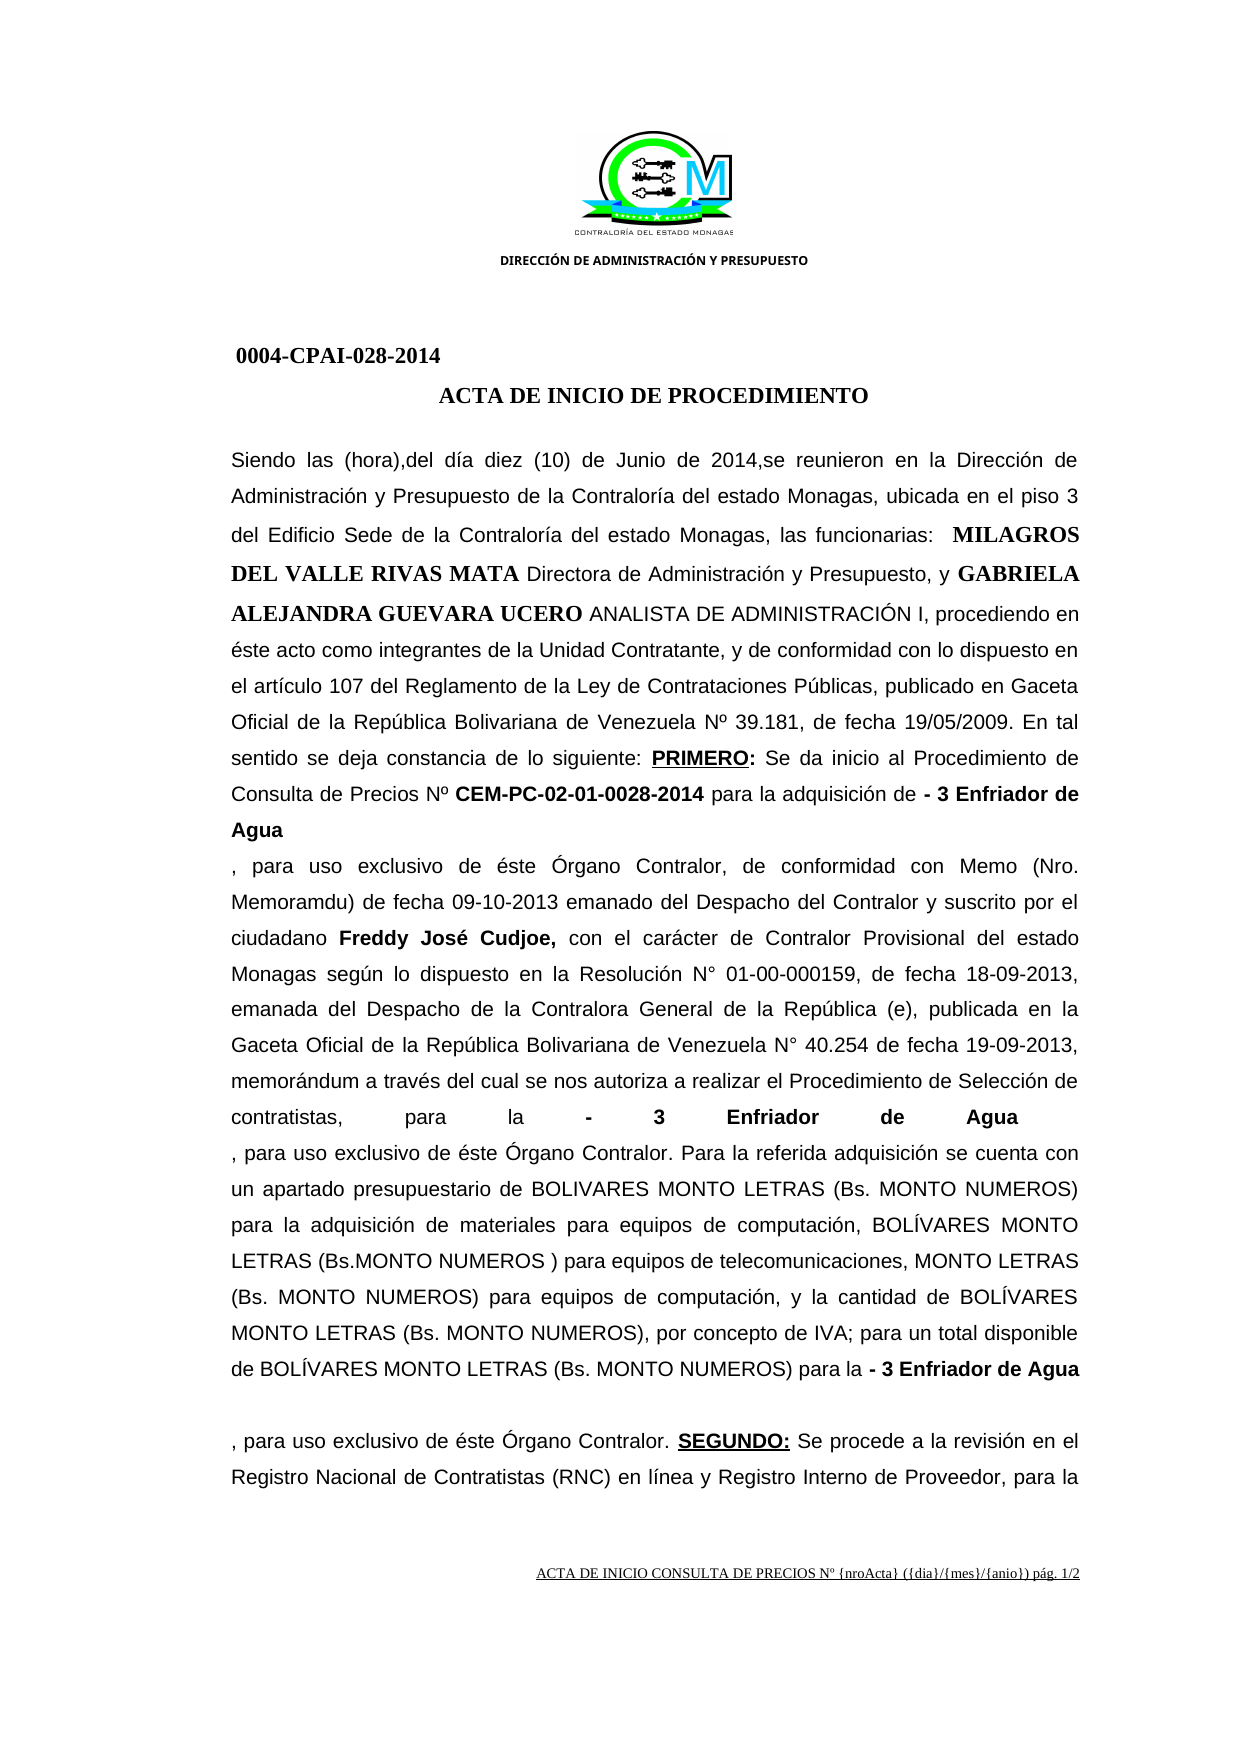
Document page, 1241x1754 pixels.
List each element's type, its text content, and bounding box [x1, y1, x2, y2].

text Siendo las (hora),del día diez (10) de Junio de 2014,se reunieron en la Dirección de Administración y Presupuesto de la Contraloría del estado Monagas, ubicada en el piso 3 del Edificio Sede de la Contraloría del estado Monagas, las funcionarias: MILAGROS DEL VALLE RIVAS MATA Directora de Administración y Presupuesto, y GABRIELA ALEJANDRA GUEVARA UCERO ANALISTA DE ADMINISTRACIÓN I, procediendo en éste acto como integrantes de la Unidad Contratante, y de conformidad con lo dispuesto en el artículo 107 del Reglamento de la Ley de Contrataciones Públicas, publicado en Gaceta Oficial de la República Bolivariana de Venezuela Nº 39.181, de fecha 19/05/2009. En tal sentido se deja constancia de lo siguiente: PRIMERO: Se da inicio al Procedimiento de Consulta de Precios Nº CEM-PC-02-01-0028-2014 para la adquisición de - 3 Enfriador de Agua , para uso exclusivo de éste Órgano Contralor, de conformidad con Memo (Nro. Memoramdu) de fecha 09-10-2013 emanado del Despacho del Contralor y suscrito por el ciudadano Freddy José Cudjoe, con el carácter de Contralor Provisional del estado Monagas según lo dispuesto en la Resolución N° 01-00-000159, de fecha 18-09-2013, emanada del Despacho de la Contralora General de la República (e), publicada en la Gaceta Oficial de la República Bolivariana de Venezuela N° 40.254 de fecha 19-09-2013, memorándum a través del cual se nos autoriza a realizar el Procedimiento de Selección de contratistas, para la - 3 Enfriador de Agua , para uso exclusivo de éste Órgano Contralor. Para la referida adquisición se cuenta con un apartado presupuestario de BOLIVARES MONTO LETRAS (Bs. MONTO NUMEROS) para la adquisición de materiales para equipos de computación, BOLÍVARES MONTO LETRAS (Bs.MONTO NUMEROS ) para equipos de telecomunicaciones, MONTO LETRAS (Bs. MONTO NUMEROS) para equipos de computación, y la cantidad de BOLÍVARES MONTO LETRAS (Bs. MONTO NUMEROS), por concepto de IVA; para un total disponible de BOLÍVARES MONTO LETRAS (Bs. MONTO NUMEROS) para la - 3 Enfriador de Agua , para uso exclusivo de éste Órgano Contralor. SEGUNDO: Se procede a la revisión en el Registro Nacional de Contratistas (RNC) en línea y Registro Interno de Proveedor, para la [231, 448, 1080, 1488]
text 0004-CPAI-028-2014 [230, 342, 1080, 369]
picture [574, 131, 733, 235]
text ACTA DE INICIO DE PROCEDIMIENTO [228, 382, 1080, 408]
